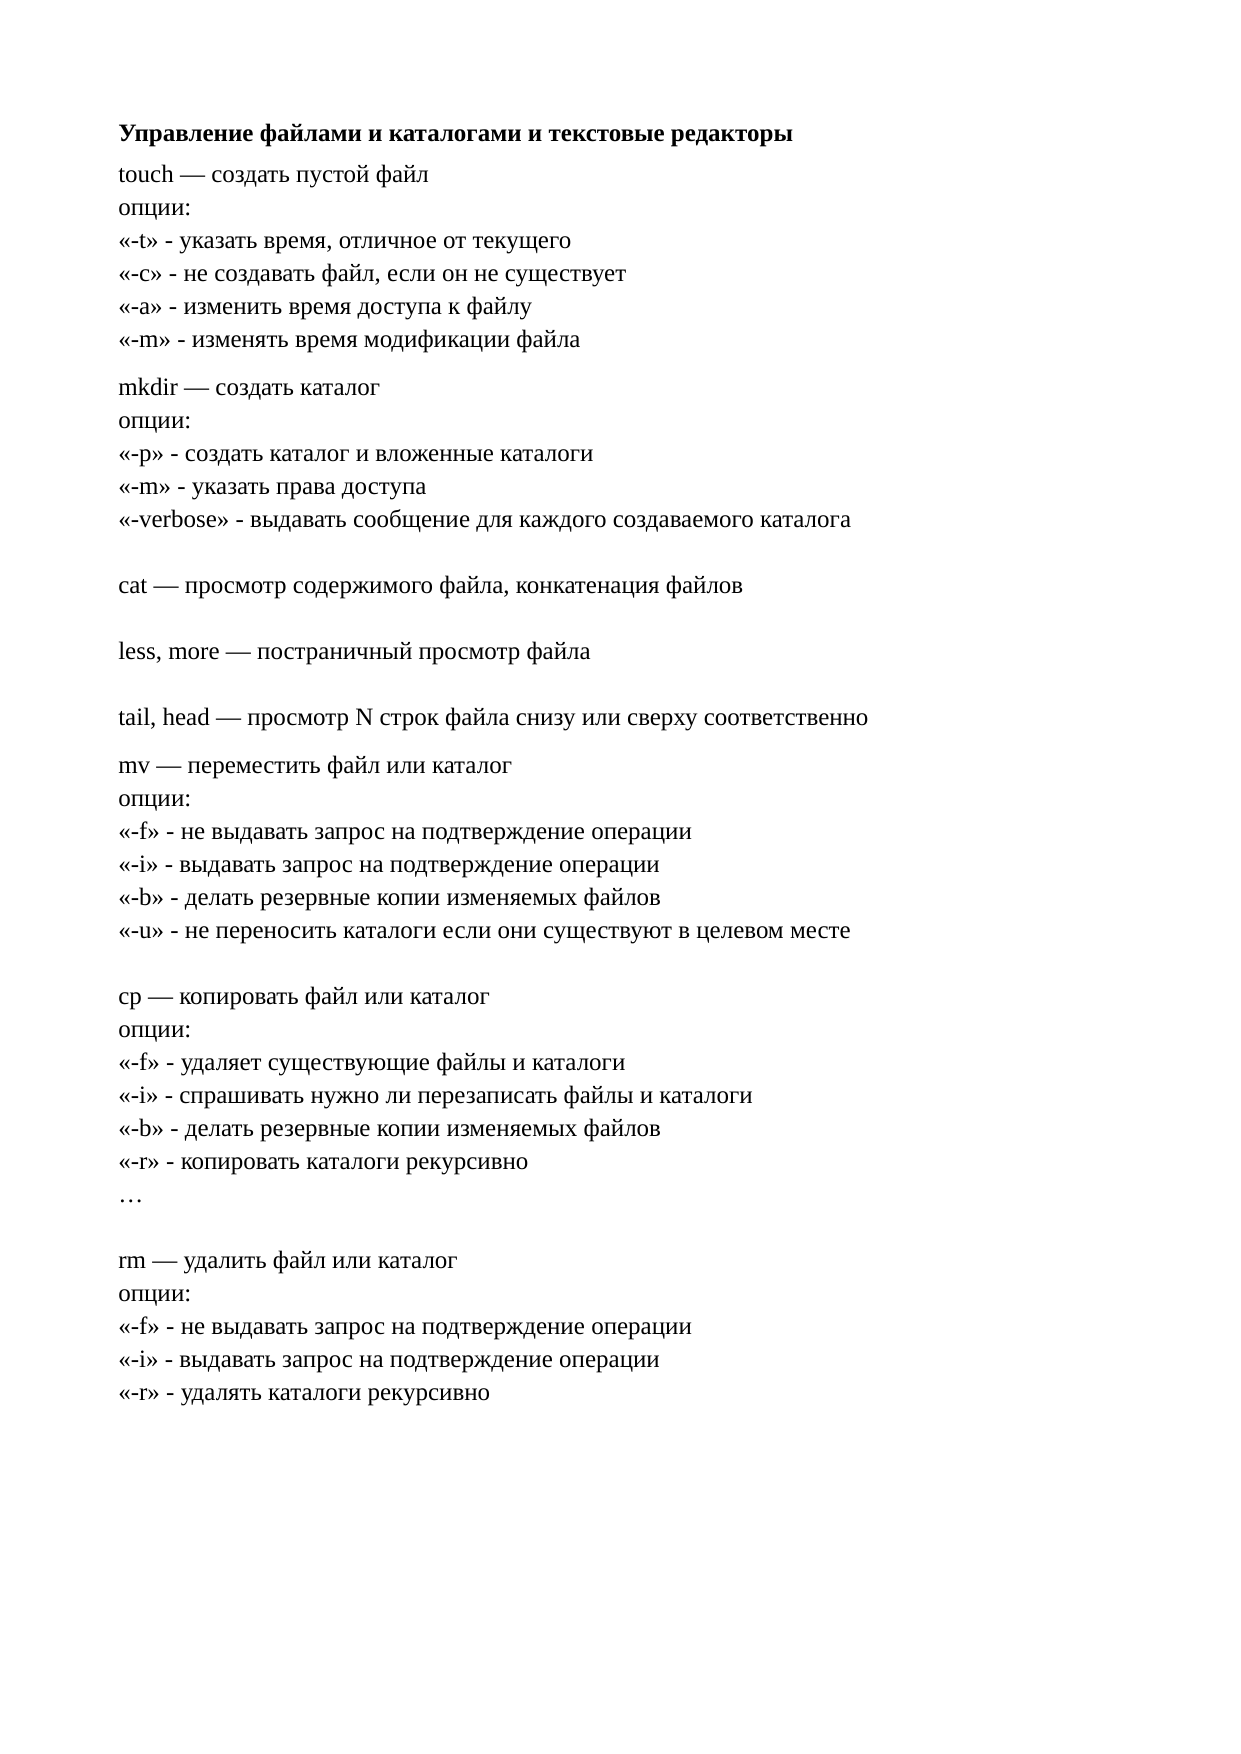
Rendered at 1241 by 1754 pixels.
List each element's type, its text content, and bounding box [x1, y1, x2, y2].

text touch — создать пустой файл опции: «-t» - указать время, отличное от текущего «-c» - не создавать файл, если он не существует «-a» - изменить время доступа к файлу «-m» - изменять время модификации файла [118, 159, 1122, 353]
subtitle Управление файлами и каталогами и текстовые редакторы [118, 118, 1122, 147]
text mkdir — создать каталог опции: «-p» - создать каталог и вложенные каталоги «-m» - указать права доступа «-verbose» - выдавать сообщение для каждого создаваемого каталога cat — просмотр содержимого файла, конкатенация файлов less, more — постраничный просмотр файла tail, head — просмотр N строк файла снизу или сверху соответственно [118, 372, 1122, 731]
text mv — переместить файл или каталог опции: «-f» - не выдавать запрос на подтверждение операции «-i» - выдавать запрос на подтверждение операции «-b» - делать резервные копии изменяемых файлов «-u» - не переносить каталоги если они существуют в целевом месте cp — копировать файл или каталог опции: «-f» - удаляет существующие файлы и каталоги «-i» - спрашивать нужно ли перезаписать файлы и каталоги «-b» - делать резервные копии изменяемых файлов «-r» - копировать каталоги рекурсивно … rm — удалить файл или каталог опции: «-f» - не выдавать запрос на подтверждение операции «-i» - выдавать запрос на подтверждение операции «-r» - удалять каталоги рекурсивно [118, 750, 1122, 1439]
